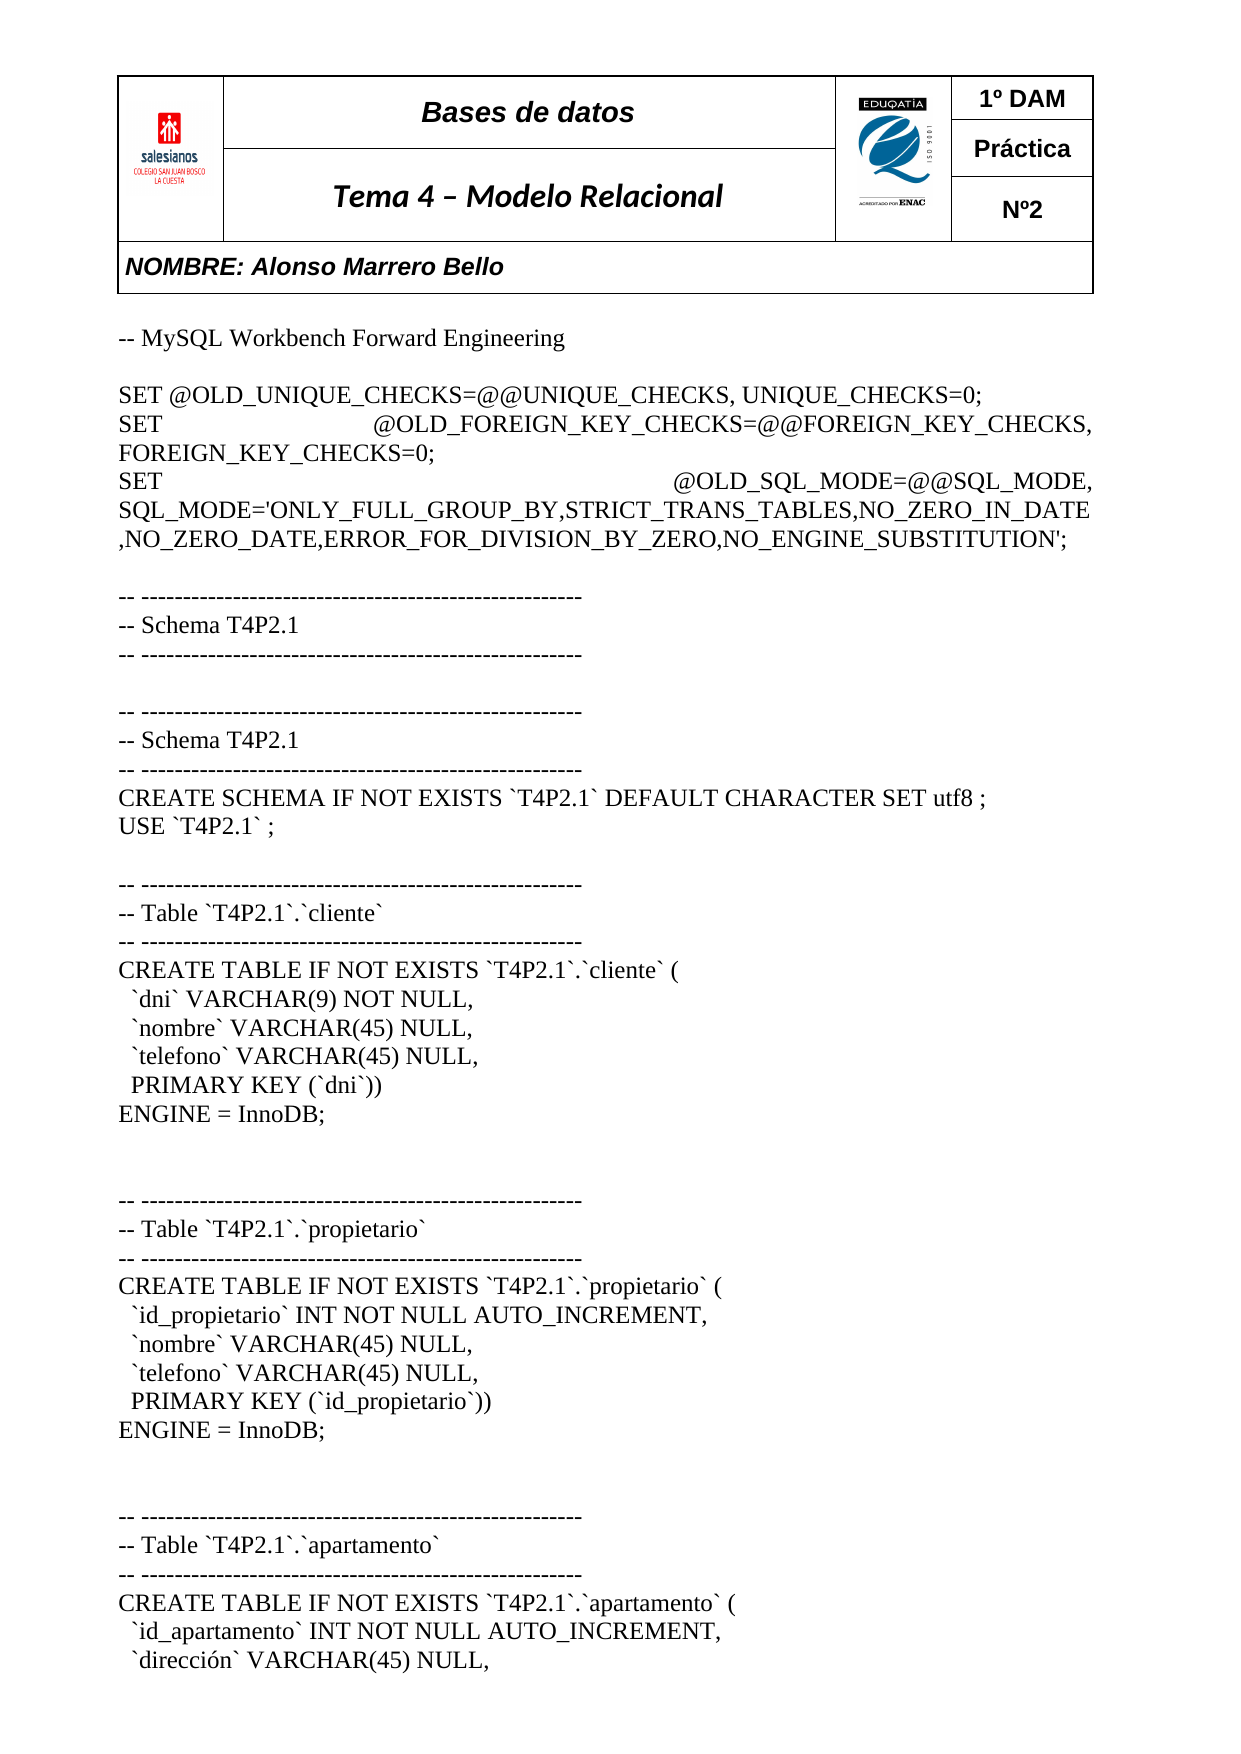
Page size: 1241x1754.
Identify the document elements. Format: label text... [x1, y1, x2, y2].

text CREATE TABLE IF NOT EXISTS `T4P2.1`.`propietario` ( [118, 1271, 1093, 1300]
text -- ----------------------------------------------------- [118, 1243, 1093, 1271]
text -- ----------------------------------------------------- [118, 926, 1093, 955]
text -- ----------------------------------------------------- [118, 696, 1093, 725]
text -- ----------------------------------------------------- [118, 869, 1093, 898]
text `id_propietario` INT NOT NULL AUTO_INCREMENT, [118, 1300, 1093, 1329]
text ENGINE = InnoDB; [118, 1099, 1093, 1128]
text SET @OLD_UNIQUE_CHECKS=@@UNIQUE_CHECKS, UNIQUE_CHECKS=0; [118, 380, 1093, 409]
text -- Schema T4P2.1 [118, 725, 1093, 754]
text `telefono` VARCHAR(45) NULL, [118, 1358, 1093, 1386]
text `telefono` VARCHAR(45) NULL, [118, 1041, 1093, 1070]
text -- Table `T4P2.1`.`apartamento` [118, 1530, 1093, 1559]
text -- Schema T4P2.1 [118, 610, 1093, 639]
text `dni` VARCHAR(9) NOT NULL, [118, 984, 1093, 1013]
text PRIMARY KEY (`dni`)) [118, 1070, 1093, 1099]
text -- ----------------------------------------------------- [118, 1501, 1093, 1530]
text CREATE TABLE IF NOT EXISTS `T4P2.1`.`apartamento` ( [118, 1588, 1093, 1616]
text -- ----------------------------------------------------- [118, 1559, 1093, 1588]
text CREATE SCHEMA IF NOT EXISTS `T4P2.1` DEFAULT CHARACTER SET utf8 ; [118, 783, 1093, 811]
text SET @OLD_FOREIGN_KEY_CHECKS=@@FOREIGN_KEY_CHECKS, FOREIGN_KEY_CHECKS=0; [118, 409, 1093, 466]
picture [857, 97, 933, 206]
text -- Table `T4P2.1`.`propietario` [118, 1214, 1093, 1243]
text -- MySQL Workbench Forward Engineering [118, 323, 1093, 351]
picture [126, 101, 215, 196]
text `id_apartamento` INT NOT NULL AUTO_INCREMENT, [118, 1616, 1093, 1645]
text -- Table `T4P2.1`.`cliente` [118, 898, 1093, 926]
text `nombre` VARCHAR(45) NULL, [118, 1013, 1093, 1041]
text PRIMARY KEY (`id_propietario`)) [118, 1386, 1093, 1415]
text -- ----------------------------------------------------- [118, 754, 1093, 783]
text USE `T4P2.1` ; [118, 811, 1093, 840]
text `nombre` VARCHAR(45) NULL, [118, 1329, 1093, 1358]
text -- ----------------------------------------------------- [118, 639, 1093, 668]
text SET @OLD_SQL_MODE=@@SQL_MODE, SQL_MODE='ONLY_FULL_GROUP_BY,STRICT_TRANS_TABLES,NO_ZERO_IN_DATE,NO_ZERO_DATE,ERROR_FOR_DIVISION_BY_ZERO,NO_ENGINE_SUBSTITUTION'; [118, 466, 1093, 553]
text ENGINE = InnoDB; [118, 1415, 1093, 1444]
text CREATE TABLE IF NOT EXISTS `T4P2.1`.`cliente` ( [118, 955, 1093, 984]
text `dirección` VARCHAR(45) NULL, [118, 1645, 1093, 1674]
text -- ----------------------------------------------------- [118, 1185, 1093, 1214]
text -- ----------------------------------------------------- [118, 581, 1093, 610]
